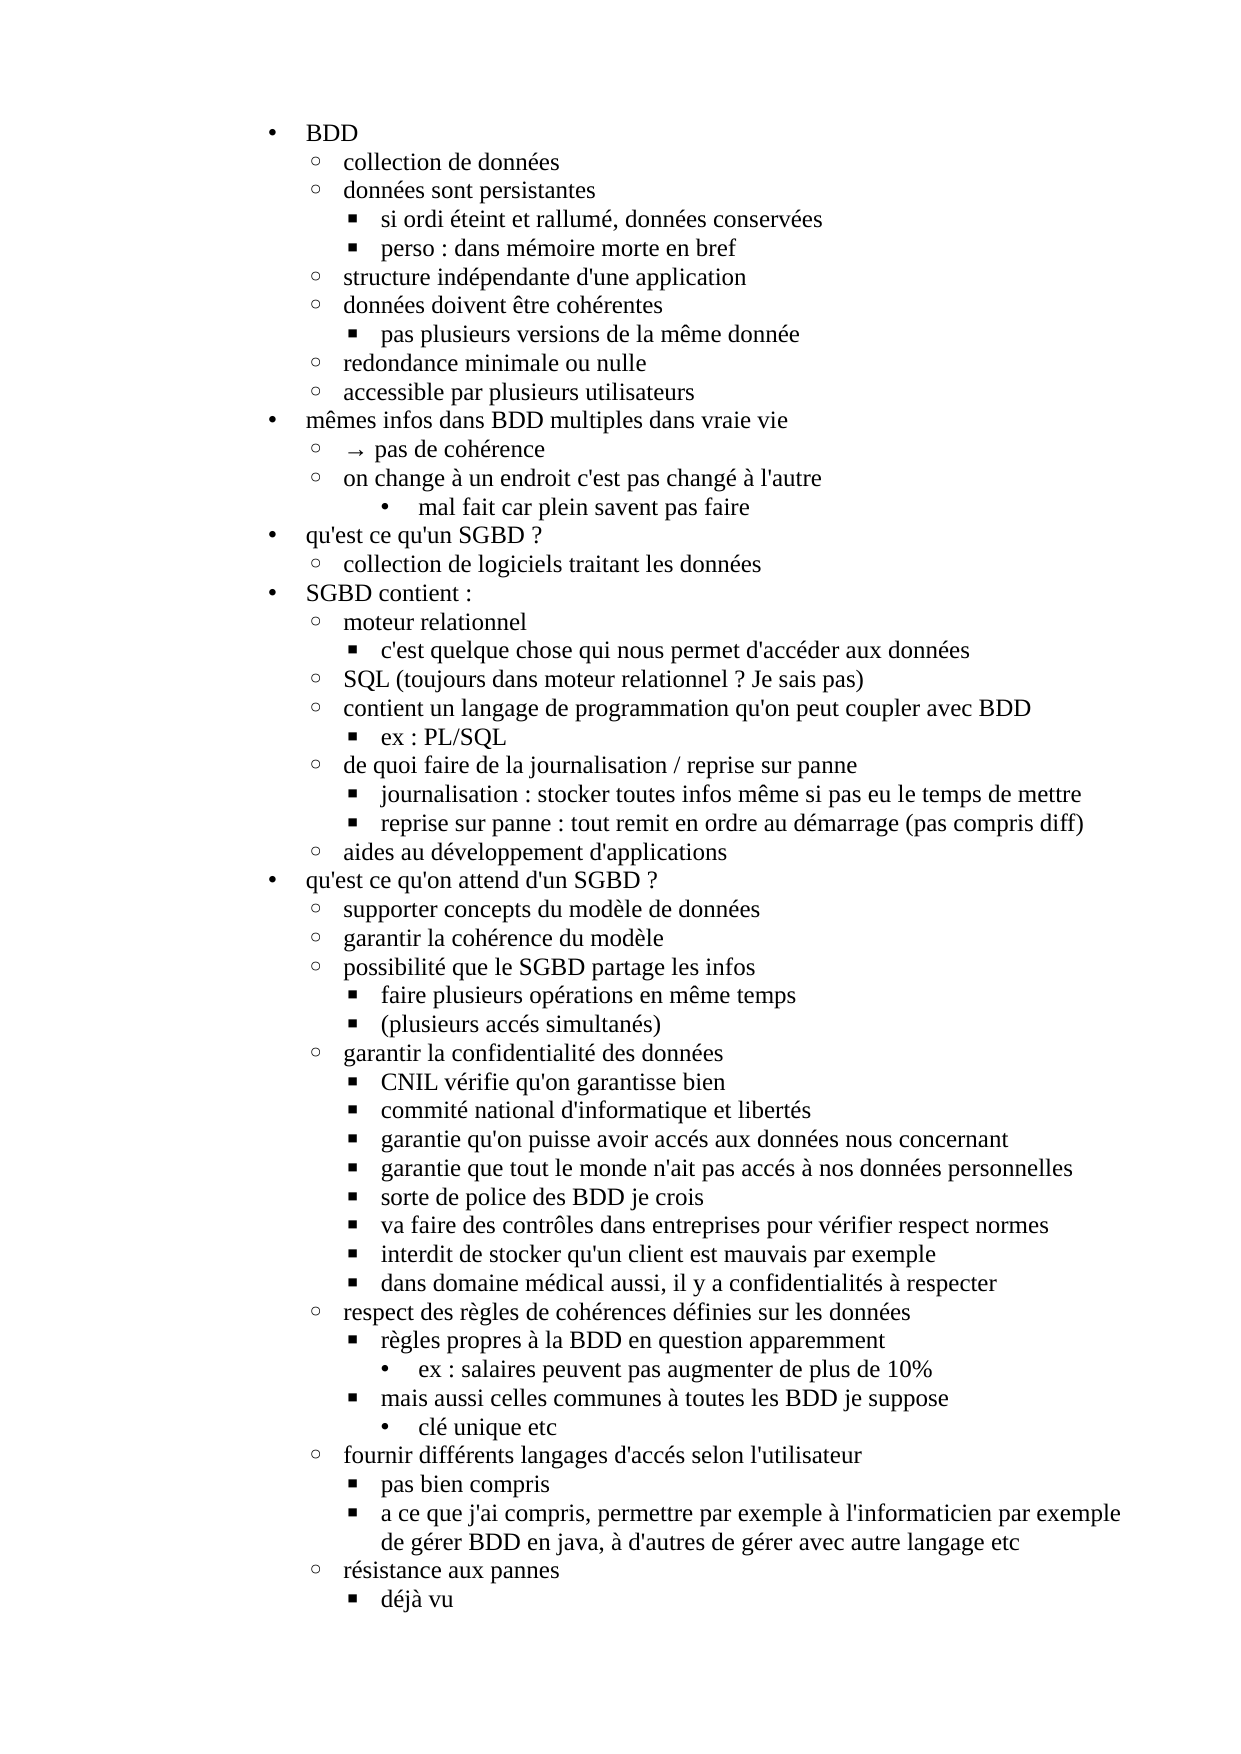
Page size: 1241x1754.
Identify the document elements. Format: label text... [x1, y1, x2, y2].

list possibilité que le SGBD partage les infos [306, 952, 1122, 981]
list garantir la cohérence du modèle [306, 923, 1122, 952]
list collection de données [306, 147, 1122, 176]
list supporter concepts du modèle de données [306, 894, 1122, 923]
list journalisation : stocker toutes infos même si pas eu le temps de mettre [343, 779, 1122, 808]
list règles propres à la BDD en question apparemment [343, 1326, 1122, 1354]
list BDD [268, 118, 1122, 147]
list redondance minimale ou nulle [306, 348, 1122, 377]
list déjà vu [343, 1584, 1122, 1613]
list accessible par plusieurs utilisateurs [306, 377, 1122, 406]
list commité national d'informatique et libertés [343, 1096, 1122, 1124]
list contient un langage de programmation qu'on peut coupler avec BDD [306, 693, 1122, 722]
list (plusieurs accés simultanés) [343, 1009, 1122, 1038]
list sorte de police des BDD je crois [343, 1182, 1122, 1211]
list garantie que tout le monde n'ait pas accés à nos données personnelles [343, 1153, 1122, 1182]
list → pas de cohérence [306, 434, 1122, 463]
list pas plusieurs versions de la même donnée [343, 319, 1122, 348]
list collection de logiciels traitant les données [306, 549, 1122, 578]
list perso : dans mémoire morte en bref [343, 233, 1122, 262]
list respect des règles de cohérences définies sur les données [306, 1297, 1122, 1326]
list SGBD contient : [268, 578, 1122, 607]
list dans domaine médical aussi, il y a confidentialités à respecter [343, 1268, 1122, 1297]
list de quoi faire de la journalisation / reprise sur panne [306, 751, 1122, 779]
list reprise sur panne : tout remit en ordre au démarrage (pas compris diff) [343, 808, 1122, 837]
list mal fait car plein savent pas faire [381, 492, 1122, 521]
list ex : salaires peuvent pas augmenter de plus de 10% [381, 1354, 1122, 1383]
list CNIL vérifie qu'on garantisse bien [343, 1067, 1122, 1096]
list si ordi éteint et rallumé, données conservées [343, 204, 1122, 233]
list garantir la confidentialité des données [306, 1038, 1122, 1067]
list qu'est ce qu'un SGBD ? [268, 521, 1122, 549]
list données sont persistantes [306, 176, 1122, 204]
list va faire des contrôles dans entreprises pour vérifier respect normes [343, 1211, 1122, 1239]
list ex : PL/SQL [343, 722, 1122, 751]
list interdit de stocker qu'un client est mauvais par exemple [343, 1239, 1122, 1268]
list a ce que j'ai compris, permettre par exemple à l'informaticien par exemple de gérer BDD en java, à d'autres de gérer avec autre langage etc [343, 1498, 1122, 1556]
list données doivent être cohérentes [306, 291, 1122, 319]
list pas bien compris [343, 1469, 1122, 1498]
list moteur relationnel [306, 607, 1122, 636]
list clé unique etc [381, 1412, 1122, 1441]
list mêmes infos dans BDD multiples dans vraie vie [268, 406, 1122, 434]
list faire plusieurs opérations en même temps [343, 981, 1122, 1009]
list mais aussi celles communes à toutes les BDD je suppose [343, 1383, 1122, 1412]
list fournir différents langages d'accés selon l'utilisateur [306, 1441, 1122, 1469]
list SQL (toujours dans moteur relationnel ? Je sais pas) [306, 664, 1122, 693]
list aides au développement d'applications [306, 837, 1122, 866]
list résistance aux pannes [306, 1556, 1122, 1584]
list c'est quelque chose qui nous permet d'accéder aux données [343, 636, 1122, 664]
list on change à un endroit c'est pas changé à l'autre [306, 463, 1122, 492]
list qu'est ce qu'on attend d'un SGBD ? [268, 866, 1122, 894]
list garantie qu'on puisse avoir accés aux données nous concernant [343, 1124, 1122, 1153]
list structure indépendante d'une application [306, 262, 1122, 291]
